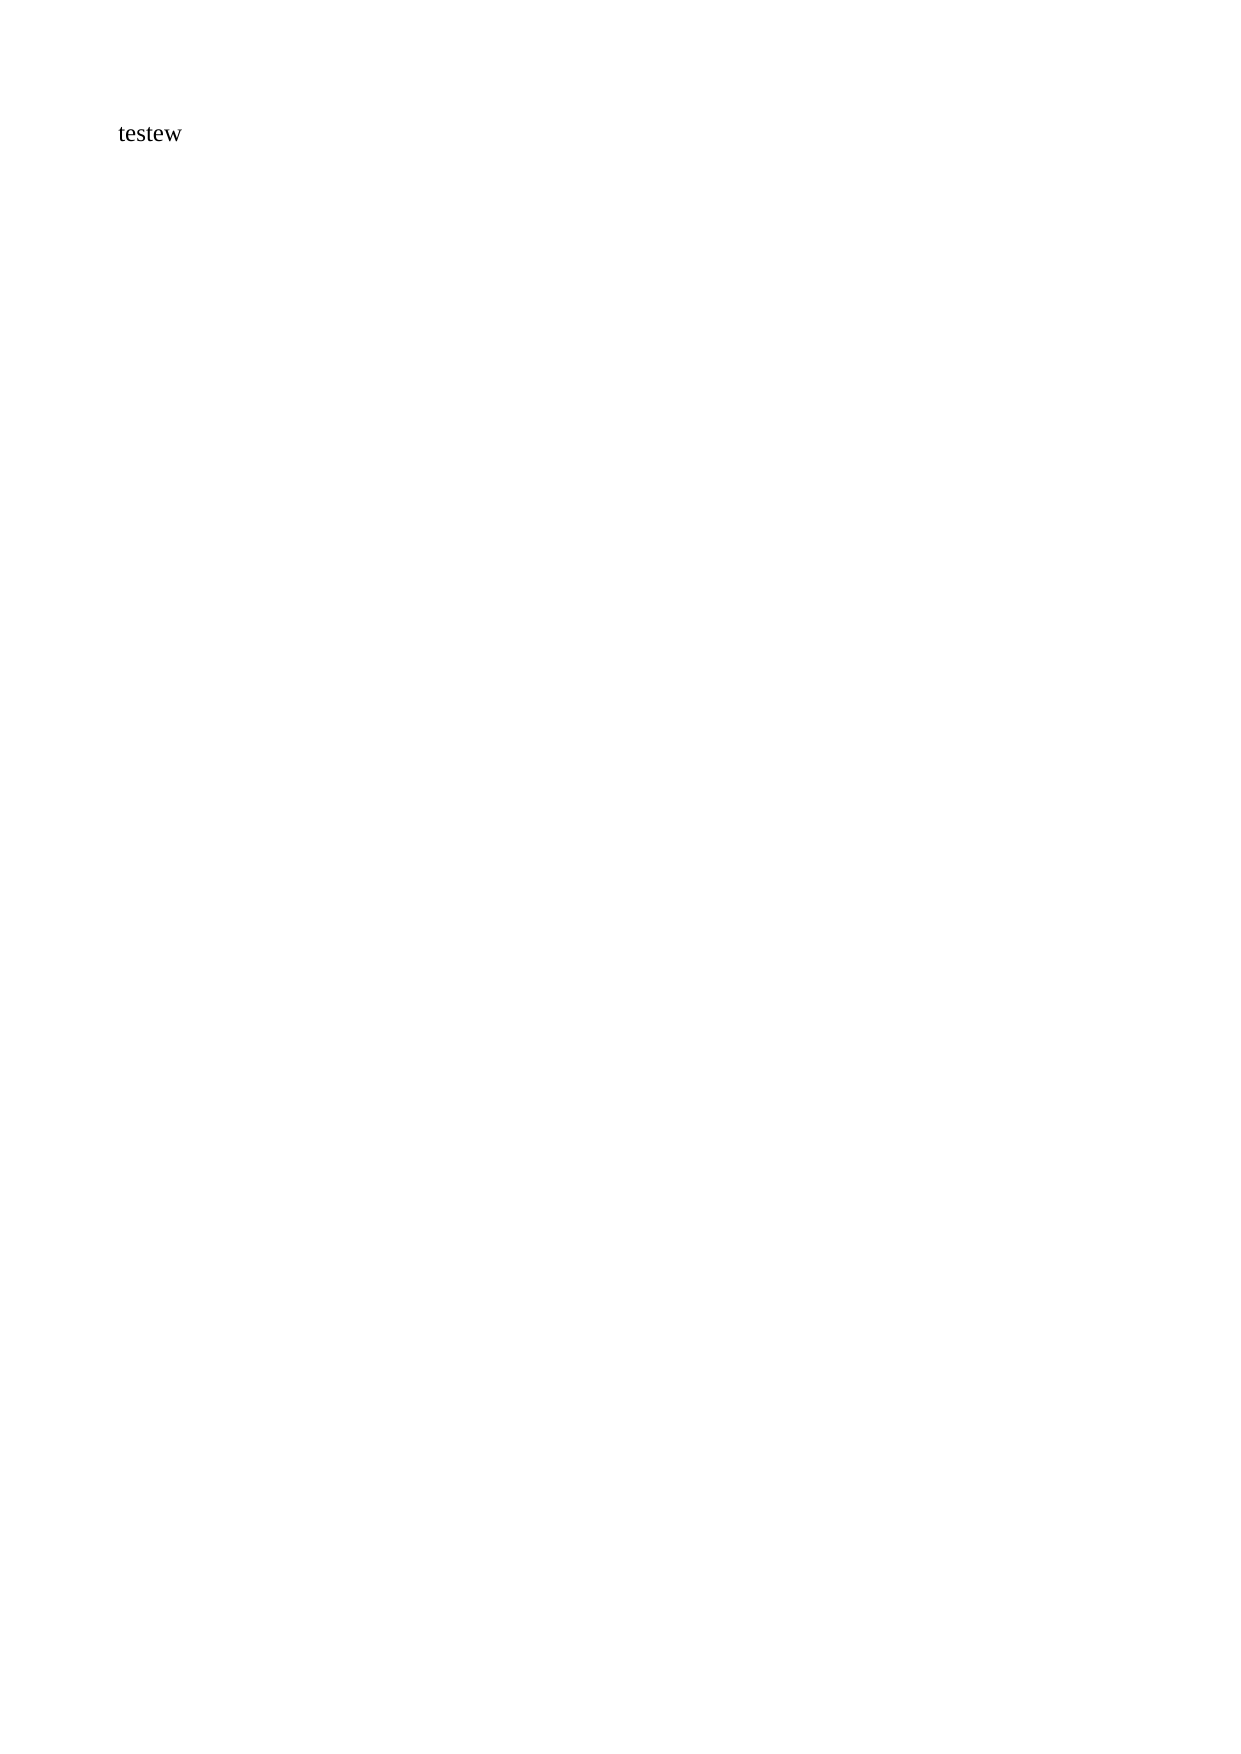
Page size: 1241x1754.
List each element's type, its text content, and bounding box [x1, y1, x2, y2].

text testew [118, 118, 1122, 147]
